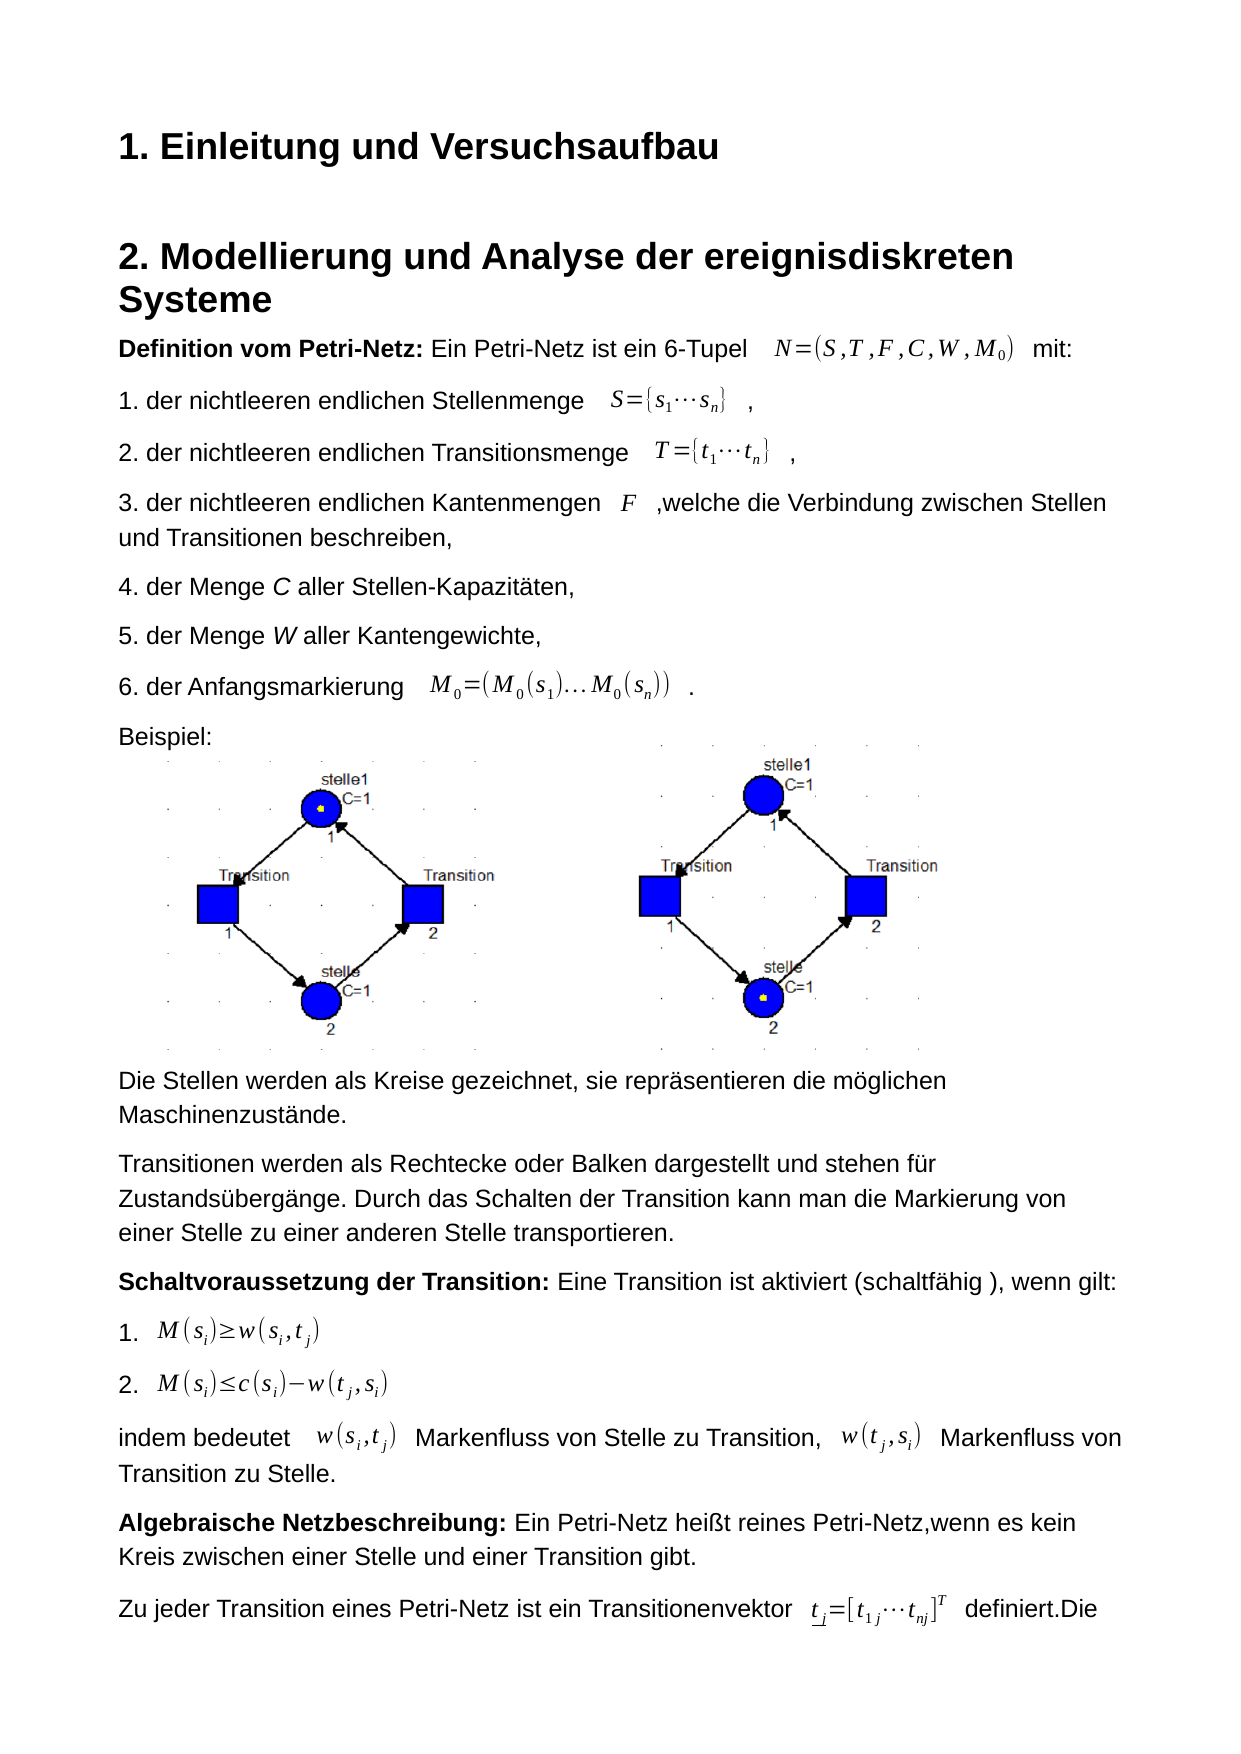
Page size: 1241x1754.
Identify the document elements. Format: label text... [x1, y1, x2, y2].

title 2. Modellierung und Analyse der ereignisdiskreten Systeme [118, 234, 1122, 321]
text 4. der Menge C aller Stellen-Kapazitäten, [118, 572, 1122, 601]
text 1. der nichtleeren endlichen Stellenmenge , [118, 385, 1122, 416]
text 2. [118, 1369, 1122, 1401]
text Algebraische Netzbeschreibung: Ein Petri-Netz heißt reines Petri-Netz,wenn es kein Kreis zwischen einer Stelle und einer Transition gibt. [118, 1508, 1122, 1571]
text Schaltvoraussetzung der Transition: Eine Transition ist aktiviert (schaltfähig ), wenn gilt: [118, 1267, 1122, 1296]
title 1. Einleitung und Versuchsaufbau [118, 124, 1122, 167]
text indem bedeutet Markenfluss von Stelle zu Transition,Markenfluss von Transition zu Stelle. [118, 1421, 1122, 1487]
text 1. [118, 1316, 1122, 1348]
text Beispiel: [118, 722, 1122, 751]
text Definition vom Petri-Netz: Ein Petri-Netz ist ein 6-Tupel mit: [118, 333, 1122, 364]
text Die Stellen werden als Kreise gezeichnet, sie repräsentieren die möglichen Maschinenzustände. [118, 1066, 1122, 1129]
text 2. der nichtleeren endlichen Transitionsmenge , [118, 437, 1122, 468]
text Zu jeder Transition eines Petri-Netz ist ein Transitionenvektordefiniert.Die aus den Transitionenvektorengebildet Matrix heißt Netz-Matrix.Die beschreibt die Verbindung zwischen jeder Transition und alle Stellen. [118, 1591, 1122, 1626]
text 5. der Menge W aller Kantengewichte, [118, 621, 1122, 650]
text 6. der Anfangsmarkierung . [118, 670, 1122, 702]
text 3. der nichtleeren endlichen Kantenmengen,welche die Verbindung zwischen Stellen und Transitionen beschreiben, [118, 488, 1122, 552]
picture [611, 742, 946, 1051]
text Transitionen werden als Rechtecke oder Balken dargestellt und stehen für Zustandsübergänge. Durch das Schalten der Transition kann man die Markierung von einer Stelle zu einer anderen Stelle transportieren. [118, 1149, 1122, 1247]
picture [165, 758, 501, 1063]
